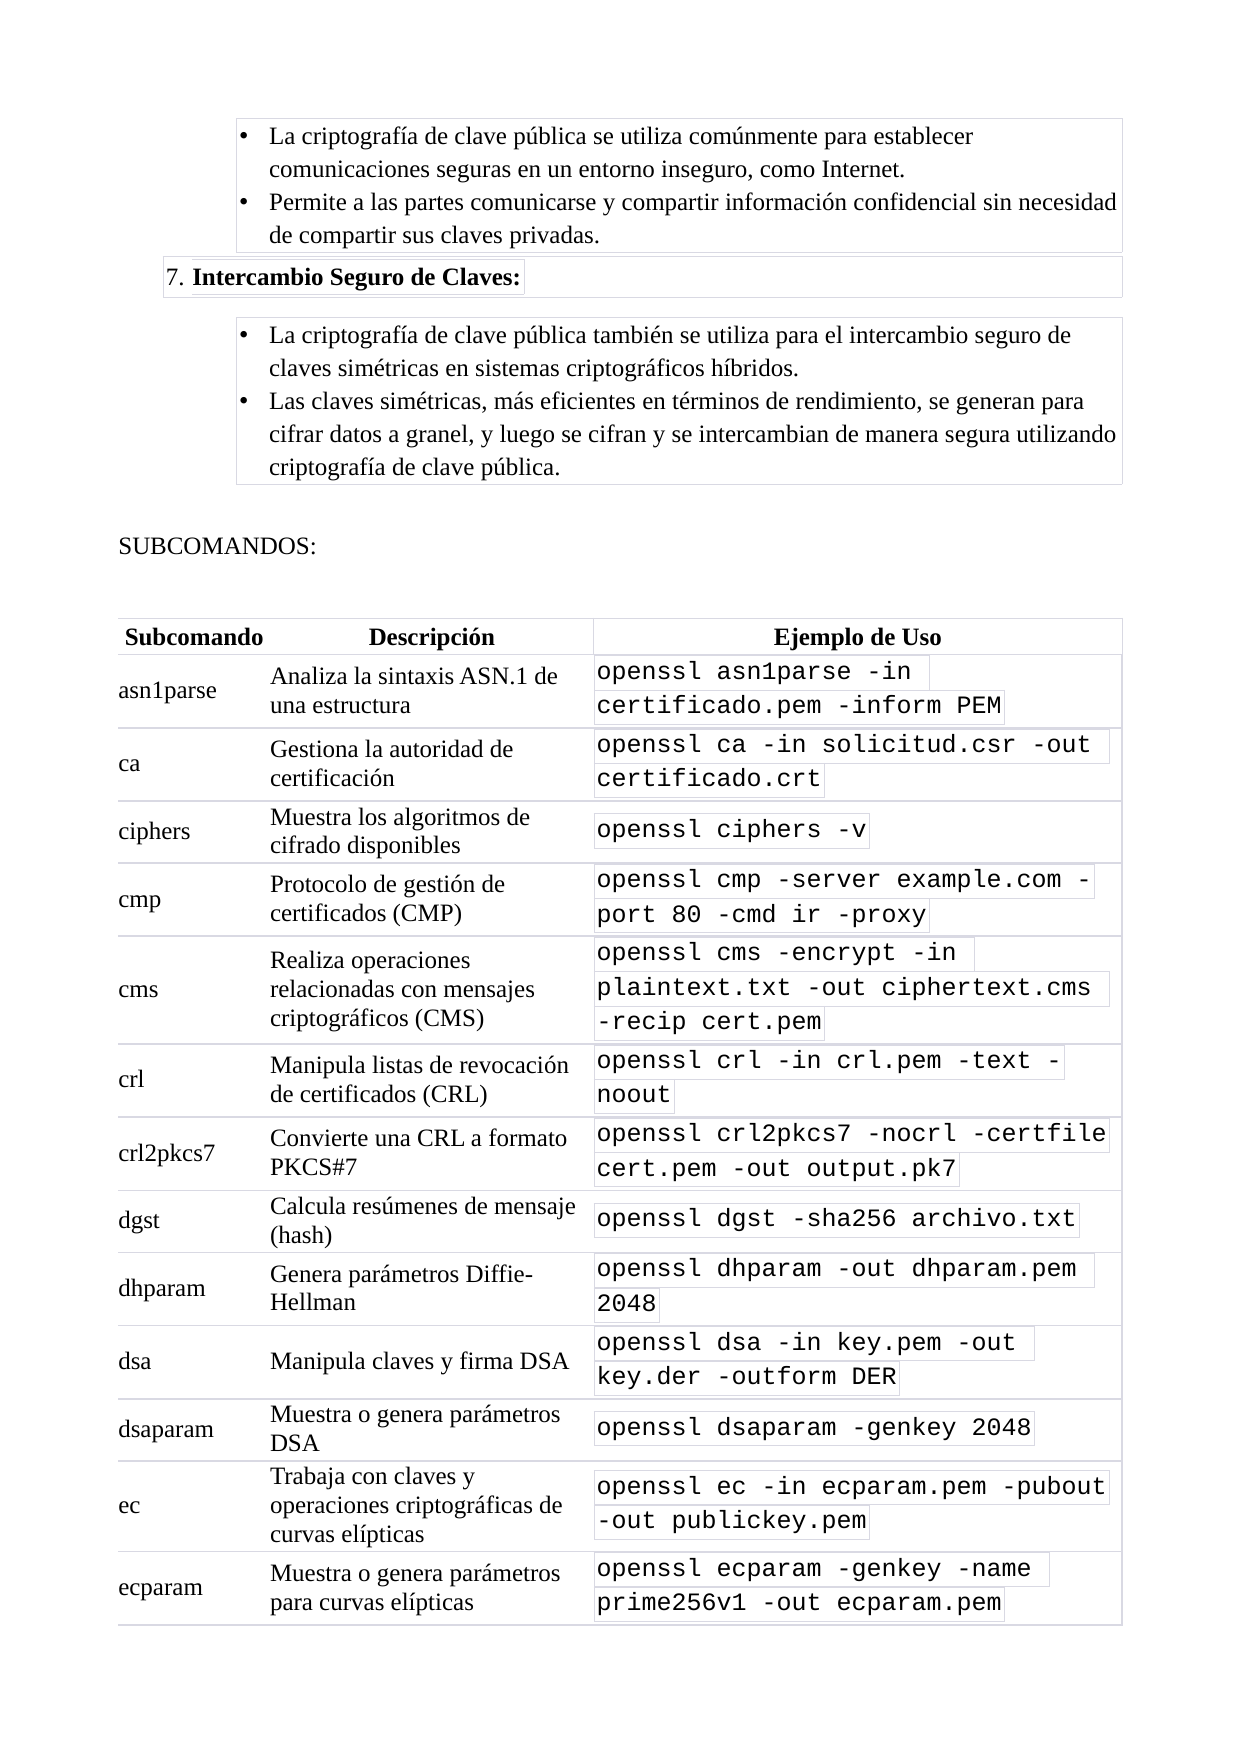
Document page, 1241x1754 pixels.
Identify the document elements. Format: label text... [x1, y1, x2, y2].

list Permite a las partes comunicarse y compartir información confidencial sin necesidad de compartir sus claves privadas. [237, 184, 1122, 252]
table_cell openssl ciphers -v [594, 802, 1121, 862]
table_cell ec [118, 1462, 270, 1551]
table_cell openssl ca -in solicitud.csr -out certificado.crt [594, 729, 1121, 800]
table_cell ecparam [118, 1552, 270, 1624]
table_cell Manipula listas de revocación de certificados (CRL) [270, 1045, 593, 1116]
table_cell dhparam [118, 1253, 270, 1325]
table_cell ciphers [118, 802, 270, 862]
table_cell openssl asn1parse -in certificado.pem -inform PEM [594, 655, 1121, 727]
table_header Ejemplo de Uso [594, 619, 1122, 654]
table_cell Trabaja con claves y operaciones criptográficas de curvas elípticas [270, 1462, 593, 1551]
table_cell Genera parámetros Diffie-Hellman [270, 1253, 593, 1325]
table_cell openssl dhparam -out dhparam.pem 2048 [594, 1253, 1121, 1325]
table_cell openssl ecparam -genkey -name prime256v1 -out ecparam.pem [594, 1552, 1121, 1624]
table_cell Realiza operaciones relacionadas con mensajes criptográficos (CMS) [270, 937, 593, 1043]
table_cell asn1parse [118, 655, 270, 727]
table_cell cmp [118, 864, 270, 935]
table_cell dsa [118, 1326, 270, 1398]
table_cell dsaparam [118, 1400, 270, 1460]
text SUBCOMANDOS: [118, 531, 1122, 560]
table_cell openssl cmp -server example.com -port 80 -cmd ir -proxy [594, 864, 1121, 935]
table_cell Muestra o genera parámetros para curvas elípticas [270, 1552, 593, 1624]
table_cell dgst [118, 1191, 270, 1251]
table_cell openssl cms -encrypt -in plaintext.txt -out ciphertext.cms -recip cert.pem [594, 937, 1121, 1043]
table_cell Manipula claves y firma DSA [270, 1326, 593, 1398]
list La criptografía de clave pública se utiliza comúnmente para establecer comunicaciones seguras en un entorno inseguro, como Internet. [237, 119, 1122, 183]
table_cell openssl ec -in ecparam.pem -pubout -out publickey.pem [594, 1462, 1121, 1551]
table_cell Muestra o genera parámetros DSA [270, 1400, 593, 1460]
table_cell openssl crl -in crl.pem -text -noout [594, 1045, 1121, 1116]
table_cell ca [118, 729, 270, 800]
table_cell openssl dsa -in key.pem -out key.der -outform DER [594, 1326, 1121, 1398]
table_cell Convierte una CRL a formato PKCS#7 [270, 1118, 593, 1189]
table_cell Muestra los algoritmos de cifrado disponibles [270, 802, 593, 862]
table_cell openssl dgst -sha256 archivo.txt [594, 1191, 1121, 1251]
table_cell Gestiona la autoridad de certificación [270, 729, 593, 800]
table_cell openssl dsaparam -genkey 2048 [594, 1400, 1121, 1460]
list La criptografía de clave pública también se utiliza para el intercambio seguro de claves simétricas en sistemas criptográficos híbridos. [237, 318, 1122, 382]
table_cell Analiza la sintaxis ASN.1 de una estructura [270, 655, 593, 727]
list Las claves simétricas, más eficientes en términos de rendimiento, se generan para cifrar datos a granel, y luego se cifran y se intercambian de manera segura utilizando criptografía de clave pública. [237, 383, 1122, 484]
table_cell Protocolo de gestión de certificados (CMP) [270, 864, 593, 935]
list Intercambio Seguro de Claves: [164, 257, 1122, 297]
table_cell crl [118, 1045, 270, 1116]
table_cell cms [118, 937, 270, 1043]
table_header Subcomando [118, 619, 270, 654]
table_cell openssl crl2pkcs7 -nocrl -certfile cert.pem -out output.pk7 [594, 1118, 1121, 1189]
table_cell crl2pkcs7 [118, 1118, 270, 1189]
table_header Descripción [270, 619, 593, 654]
table_cell Calcula resúmenes de mensaje (hash) [270, 1191, 593, 1251]
